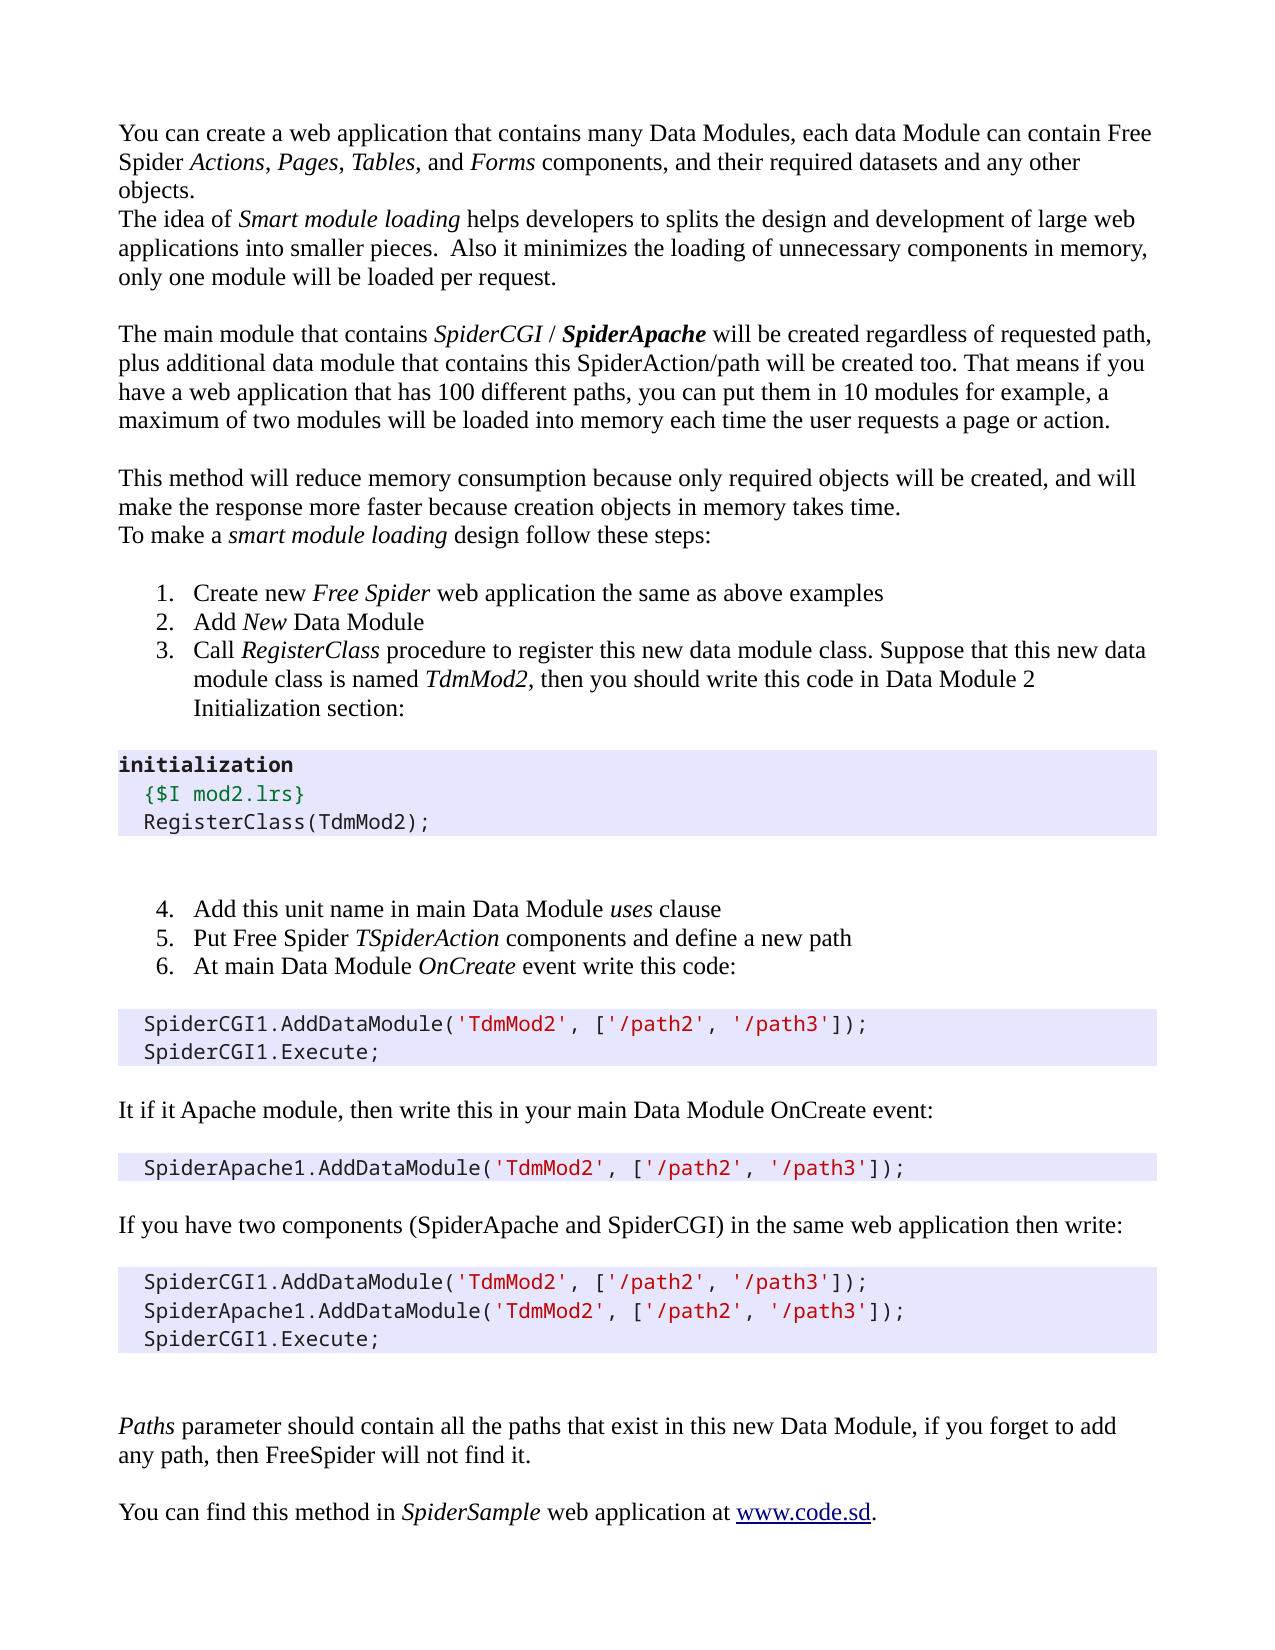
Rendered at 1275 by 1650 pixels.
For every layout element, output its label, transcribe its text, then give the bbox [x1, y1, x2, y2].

text Paths parameter should contain all the paths that exist in this new Data Module, if you forget to add any path, then FreeSpider will not find it. [118, 1411, 1157, 1468]
text SpiderCGI1.AddDataModule('TdmMod2', ['/path2', '/path3']); [118, 1267, 1157, 1296]
text You can create a web application that contains many Data Modules, each data Module can contain Free Spider Actions, Pages, Tables, and Forms components, and their required datasets and any other objects. [118, 118, 1157, 204]
text SpiderApache1.AddDataModule('TdmMod2', ['/path2', '/path3']); [118, 1153, 1157, 1181]
text RegisterClass(TdmMod2); [118, 807, 1157, 836]
text The idea of Smart module loading helps developers to splits the design and development of large web applications into smaller pieces. Also it minimizes the loading of unnecessary components in memory, only one module will be loaded per request. [118, 204, 1157, 291]
text If you have two components (SpiderApache and SpiderCGI) in the same web application then write: [118, 1210, 1157, 1239]
list Add New Data Module [156, 607, 1157, 636]
list Add this unit name in main Data Module uses clause [156, 894, 1157, 923]
list At main Data Module OnCreate event write this code: [156, 951, 1157, 980]
text It if it Apache module, then write this in your main Data Module OnCreate event: [118, 1095, 1157, 1124]
text This method will reduce memory consumption because only required objects will be created, and will make the response more faster because creation objects in memory takes time. [118, 463, 1157, 521]
list Call RegisterClass procedure to register this new data module class. Suppose that this new data module class is named TdmMod2, then you should write this code in Data Module 2 Initialization section: [156, 636, 1157, 722]
list Put Free Spider TSpiderAction components and define a new path [156, 923, 1157, 951]
text SpiderApache1.AddDataModule('TdmMod2', ['/path2', '/path3']); [118, 1296, 1157, 1324]
text To make a smart module loading design follow these steps: [118, 521, 1157, 549]
text {$I mod2.lrs} [118, 779, 1157, 807]
list Create new Free Spider web application the same as above examples [156, 578, 1157, 607]
text SpiderCGI1.Execute; [118, 1037, 1157, 1066]
text You can find this method in SpiderSample web application at www.code.sd. [118, 1497, 1157, 1526]
text SpiderCGI1.AddDataModule('TdmMod2', ['/path2', '/path3']); [118, 1009, 1157, 1037]
text initialization [118, 750, 1157, 779]
text The main module that contains SpiderCGI / SpiderApache will be created regardless of requested path, plus additional data module that contains this SpiderAction/path will be created too. That means if you have a web application that has 100 different paths, you can put them in 10 modules for example, a maximum of two modules will be loaded into memory each time the user requests a page or action. [118, 319, 1157, 434]
text SpiderCGI1.Execute; [118, 1324, 1157, 1353]
